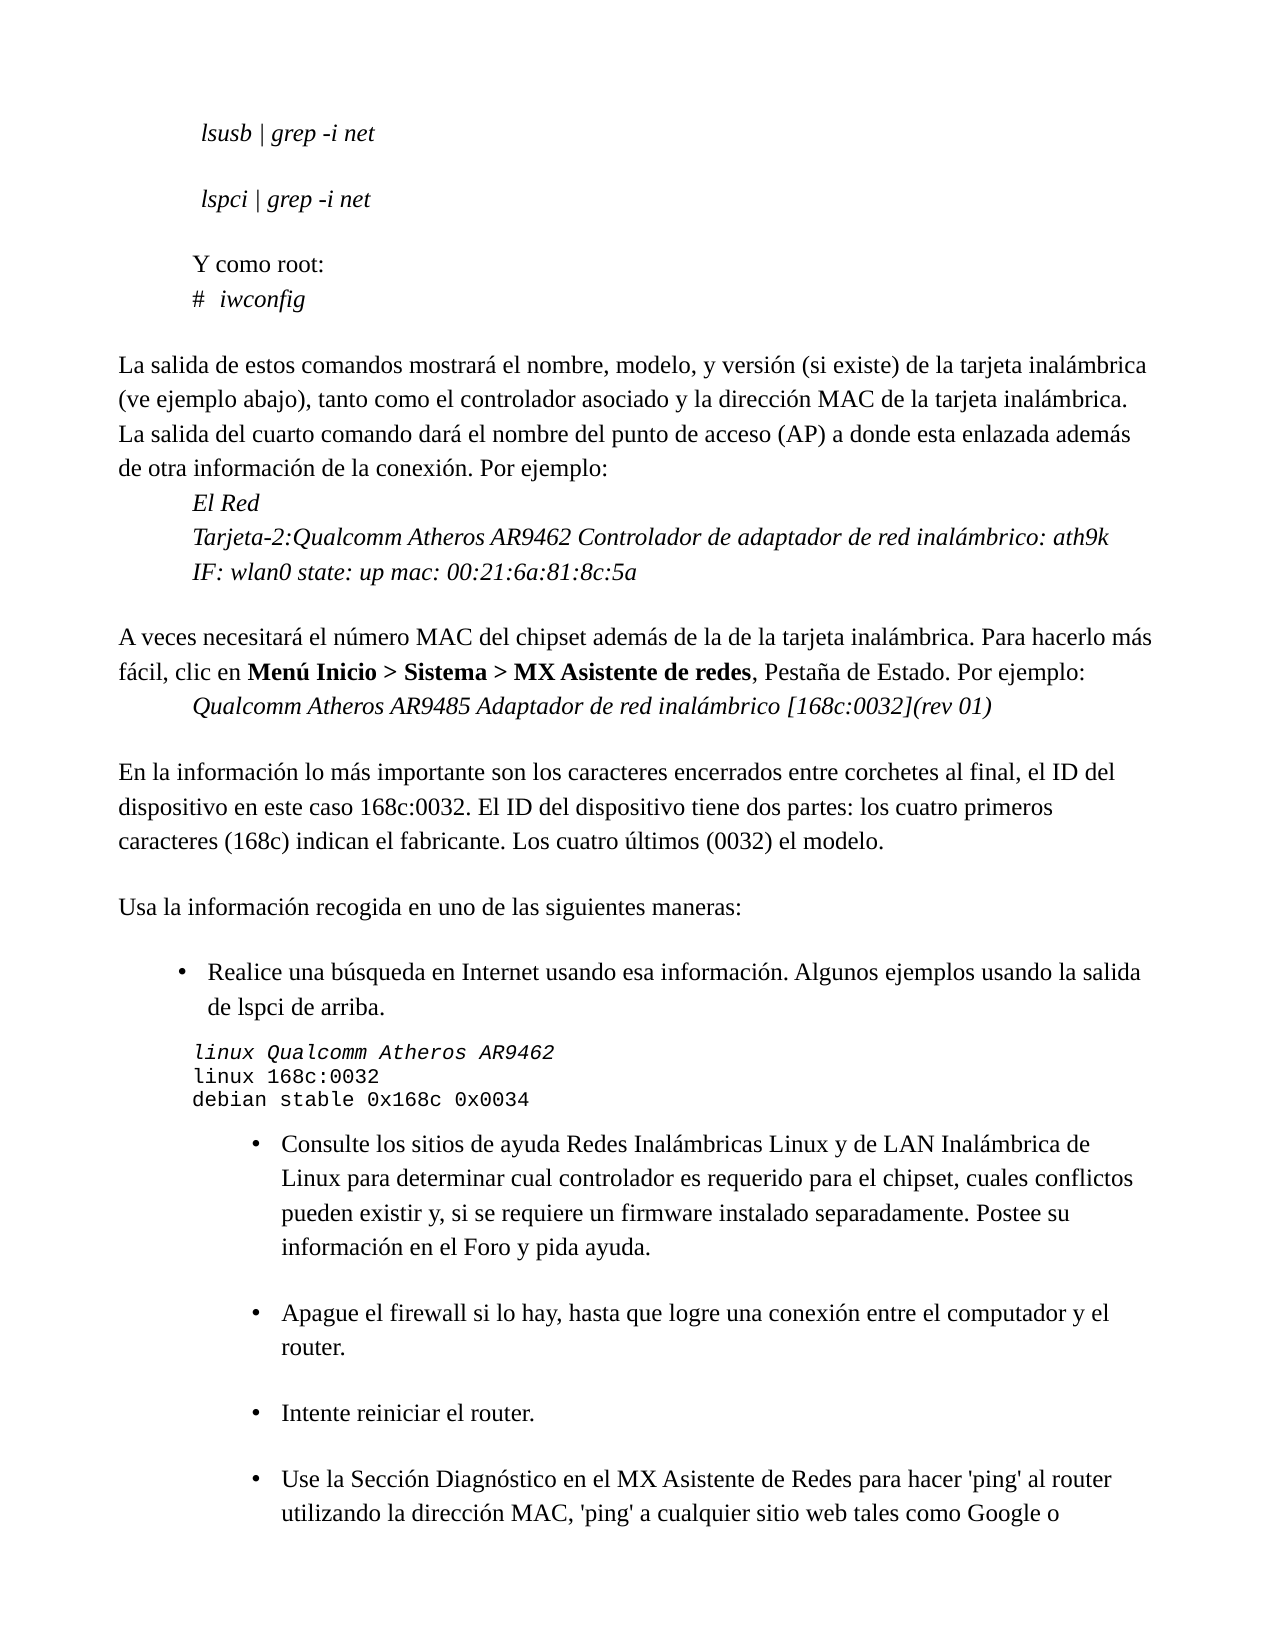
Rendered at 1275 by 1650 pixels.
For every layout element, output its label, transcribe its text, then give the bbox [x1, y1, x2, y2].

text Usa la información recogida en uno de las siguientes maneras: [118, 892, 1157, 921]
list debian stable 0x168c 0x0034 [162, 1089, 1157, 1113]
list Intente reiniciar el router. [252, 1398, 1141, 1427]
list Realice una búsqueda en Internet usando esa información. Algunos ejemplos usando la salida de lspci de arriba. [178, 957, 1141, 1021]
text En la información lo más importante son los caracteres encerrados entre corchetes al final, el ID del dispositivo en este caso 168c:0032. El ID del dispositivo tiene dos partes: los cuatro primeros caracteres (168c) indican el fabricante. Los cuatro últimos (0032) el modelo. [118, 757, 1157, 855]
list Apague el firewall si lo hay, hasta que logre una conexión entre el computador y el router. [252, 1298, 1141, 1361]
text lsusb | grep -i net [192, 118, 1157, 147]
text Y como root: # iwconfig [192, 249, 1157, 313]
text La salida de estos comandos mostrará el nombre, modelo, y versión (si existe) de la tarjeta inalámbrica (ve ejemplo abajo), tanto como el controlador asociado y la dirección MAC de la tarjeta inalámbrica. La salida del cuarto comando dará el nombre del punto de acceso (AP) a donde esta enlazada además de otra información de la conexión. Por ejemplo: El Red Tarjeta-2:Qualcomm Atheros AR9462 Controlador de adaptador de red inalámbrico: ath9k IF: wlan0 state: up mac: 00:21:6a:81:8c:5a [118, 350, 1157, 585]
list Consulte los sitios de ayuda Redes Inalámbricas Linux y de LAN Inalámbrica de Linux para determinar cual controlador es requerido para el chipset, cuales conflictos pueden existir y, si se requiere un firmware instalado separadamente. Postee su información en el Foro y pida ayuda. [252, 1129, 1141, 1261]
list linux 168c:0032 [162, 1066, 1157, 1089]
list Use la Sección Diagnóstico en el MX Asistente de Redes para hacer 'ping' al router utilizando la dirección MAC, 'ping' a cualquier sitio web tales como Google o [252, 1464, 1141, 1527]
text A veces necesitará el número MAC del chipset además de la de la tarjeta inalámbrica. Para hacerlo más fácil, clic en Menú Inicio > Sistema > MX Asistente de redes, Pestaña de Estado. Por ejemplo: Qualcomm Atheros AR9485 Adaptador de red inalámbrico [168c:0032](rev 01) [118, 622, 1157, 720]
list linux Qualcomm Atheros AR9462 [162, 1042, 1157, 1066]
text lspci | grep -i net [192, 184, 1157, 213]
